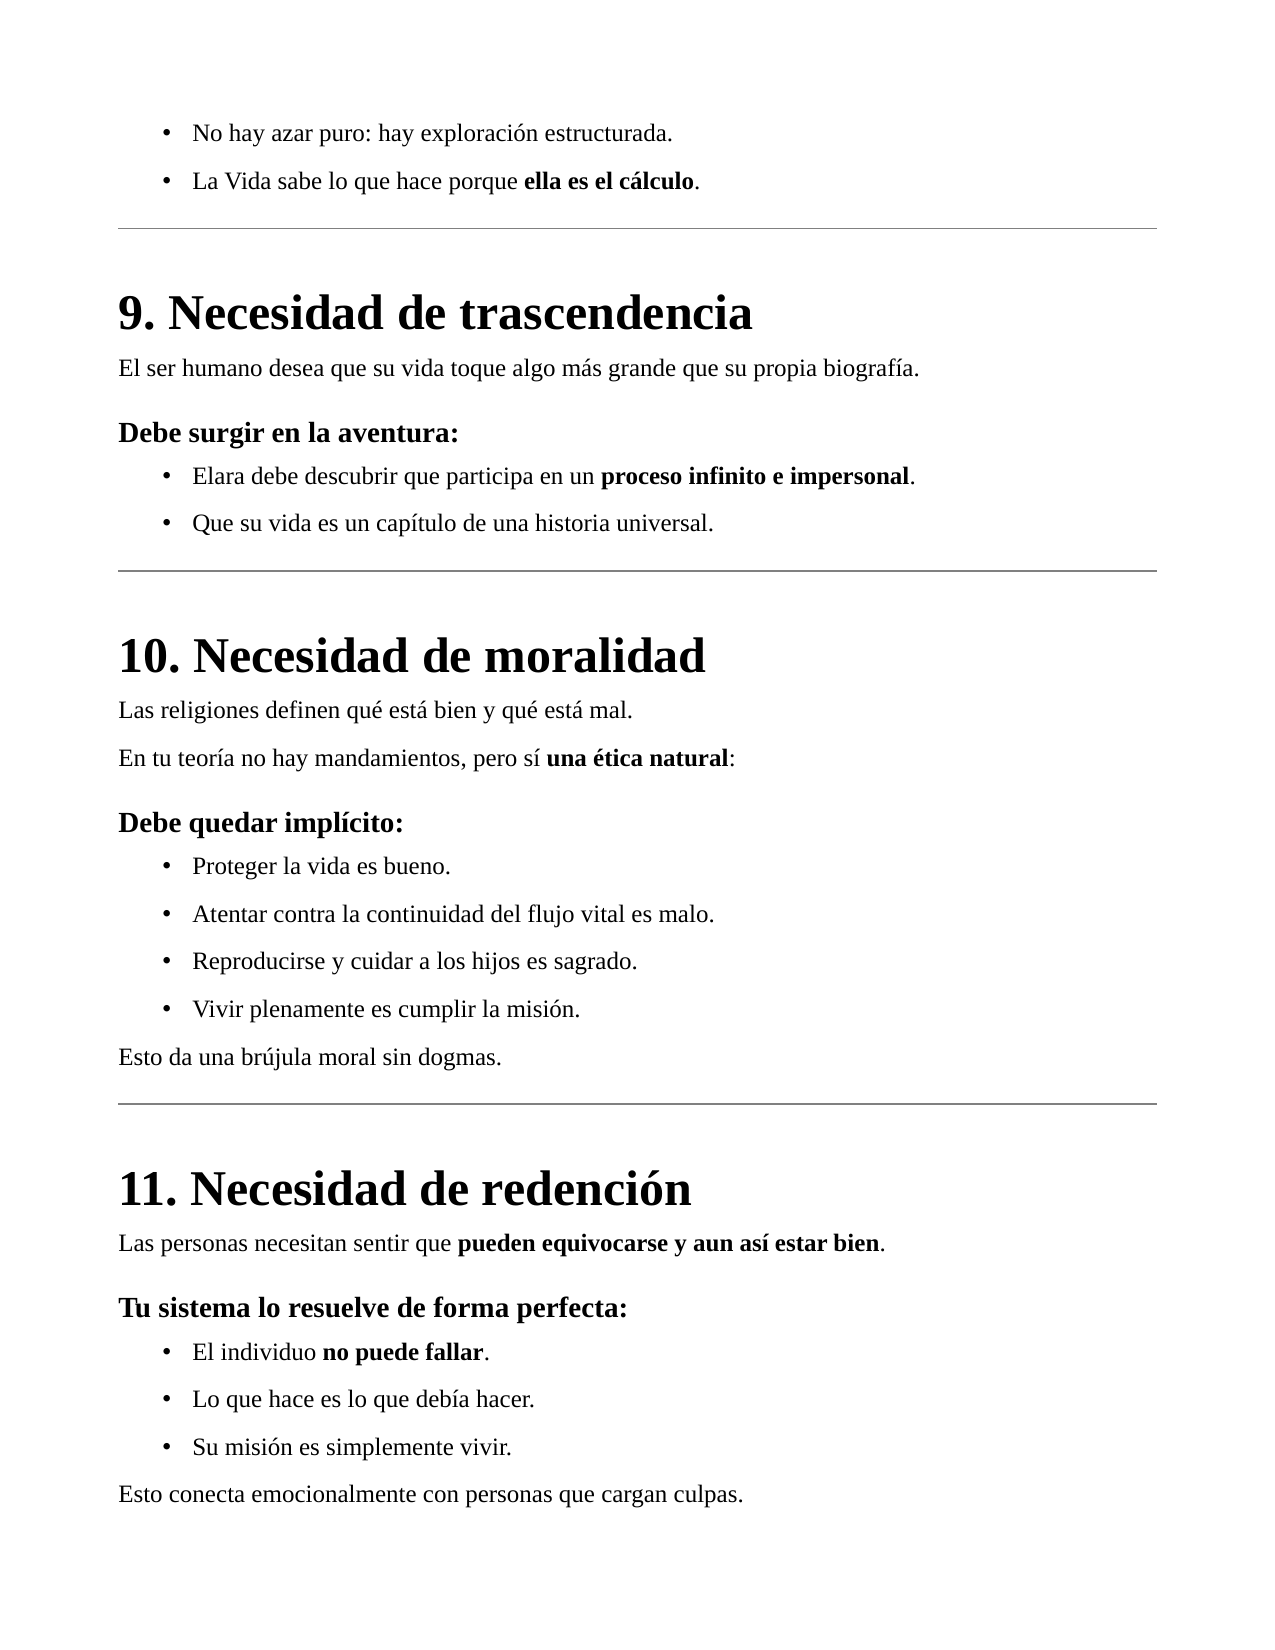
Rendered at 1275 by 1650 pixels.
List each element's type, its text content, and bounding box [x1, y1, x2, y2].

list La Vida sabe lo que hace porque ella es el cálculo. [162, 166, 1157, 194]
list Reproducirse y cuidar a los hijos es sagrado. [162, 946, 1157, 975]
subtitle 10. Necesidad de moralidad [118, 625, 1157, 683]
subtitle Tu sistema lo resuelve de forma perfecta: [118, 1291, 1157, 1324]
text Esto da una brújula moral sin dogmas. [118, 1042, 1157, 1070]
text El ser humano desea que su vida toque algo más grande que su propia biografía. [118, 353, 1157, 381]
subtitle 9. Necesidad de trascendencia [118, 283, 1157, 340]
list Lo que hace es lo que debía hacer. [162, 1384, 1157, 1413]
subtitle 11. Necesidad de redención [118, 1158, 1157, 1216]
text Las personas necesitan sentir que pueden equivocarse y aun así estar bien. [118, 1228, 1157, 1257]
list Elara debe descubrir que participa en un proceso infinito e impersonal. [162, 461, 1157, 489]
text Esto conecta emocionalmente con personas que cargan culpas. [118, 1479, 1157, 1508]
list Vivir plenamente es cumplir la misión. [162, 994, 1157, 1023]
list El individuo no puede fallar. [162, 1337, 1157, 1365]
text En tu teoría no hay mandamientos, pero sí una ética natural: [118, 743, 1157, 772]
list No hay azar puro: hay exploración estructurada. [162, 118, 1157, 147]
list Atentar contra la continuidad del flujo vital es malo. [162, 899, 1157, 927]
list Su misión es simplemente vivir. [162, 1432, 1157, 1461]
text Las religiones definen qué está bien y qué está mal. [118, 695, 1157, 724]
subtitle Debe surgir en la aventura: [118, 415, 1157, 448]
list Proteger la vida es bueno. [162, 851, 1157, 880]
subtitle Debe quedar implícito: [118, 805, 1157, 839]
list Que su vida es un capítulo de una historia universal. [162, 508, 1157, 537]
